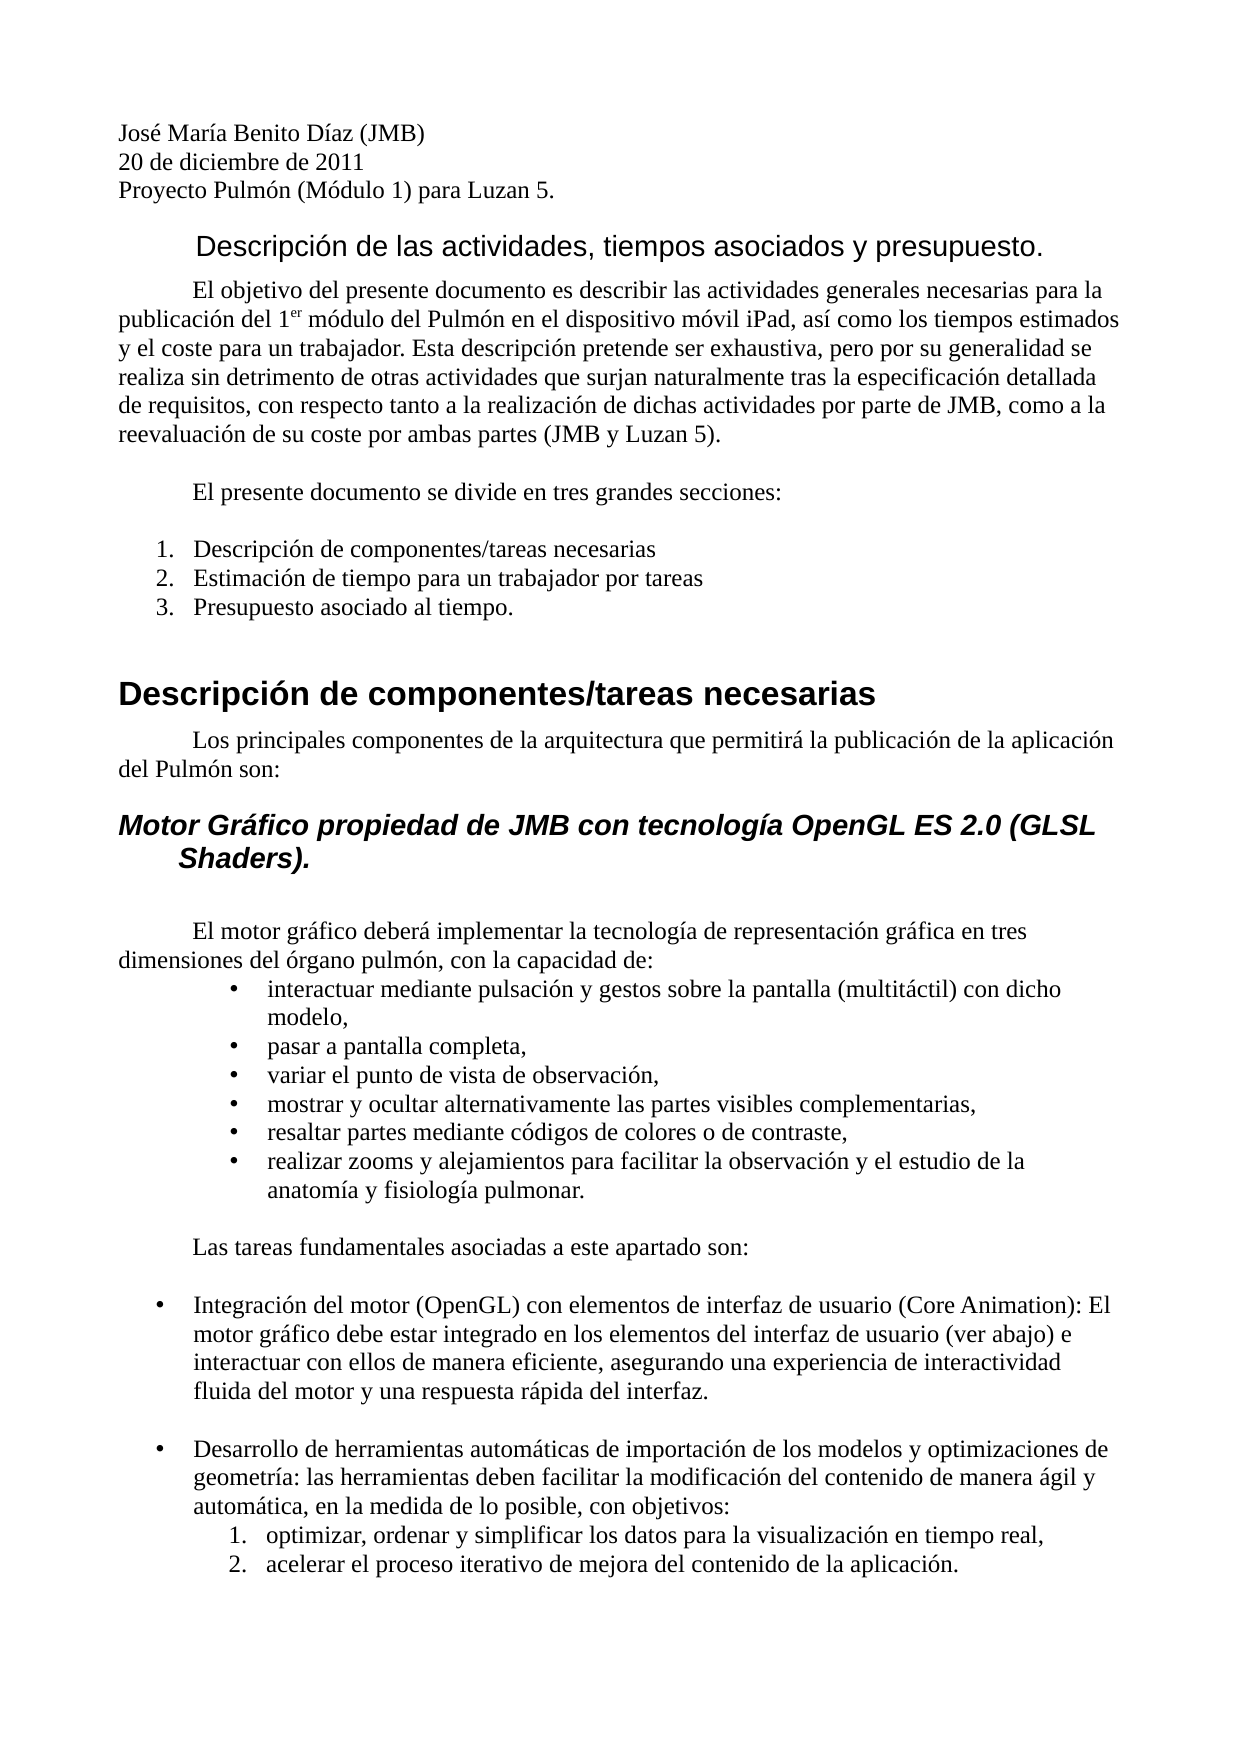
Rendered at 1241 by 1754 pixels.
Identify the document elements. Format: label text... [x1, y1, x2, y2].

list Estimación de tiempo para un trabajador por tareas [156, 563, 1122, 592]
list variar el punto de vista de observación, [229, 1060, 1122, 1089]
text El objetivo del presente documento es describir las actividades generales necesarias para la publicación del 1er módulo del Pulmón en el dispositivo móvil iPad, así como los tiempos estimados y el coste para un trabajador. Esta descripción pretende ser exhaustiva, pero por su generalidad se realiza sin detrimento de otras actividades que surjan naturalmente tras la especificación detallada de requisitos, con respecto tanto a la realización de dichas actividades por parte de JMB, como a la reevaluación de su coste por ambas partes (JMB y Luzan 5). [118, 275, 1122, 448]
text El motor gráfico deberá implementar la tecnología de representación gráfica en tres dimensiones del órgano pulmón, con la capacidad de: [118, 916, 1122, 974]
subtitle Descripción de las actividades, tiempos asociados y presupuesto. [118, 229, 1122, 263]
text Las tareas fundamentales asociadas a este apartado son: [118, 1232, 1122, 1261]
list pasar a pantalla completa, [229, 1031, 1122, 1060]
list acelerar el proceso iterativo de mejora del contenido de la aplicación. [228, 1549, 1122, 1577]
list Desarrollo de herramientas automáticas de importación de los modelos y optimizaciones de geometría: las herramientas deben facilitar la modificación del contenido de manera ágil y automática, en la medida de lo posible, con objetivos: [156, 1434, 1122, 1520]
list resaltar partes mediante códigos de colores o de contraste, [229, 1117, 1122, 1146]
list interactuar mediante pulsación y gestos sobre la pantalla (multitáctil) con dicho modelo, [229, 974, 1122, 1031]
list optimizar, ordenar y simplificar los datos para la visualización en tiempo real, [228, 1520, 1122, 1549]
text José María Benito Díaz (JMB) [118, 118, 1122, 147]
text El presente documento se divide en tres grandes secciones: [118, 477, 1122, 505]
text Proyecto Pulmón (Módulo 1) para Luzan 5. [118, 176, 1122, 204]
subtitle Motor Gráfico propiedad de JMB con tecnología OpenGL ES 2.0 (GLSL Shaders). [118, 808, 1122, 875]
subtitle Descripción de componentes/tareas necesarias [118, 674, 1122, 713]
list Descripción de componentes/tareas necesarias [156, 534, 1122, 563]
text Los principales componentes de la arquitectura que permitirá la publicación de la aplicación del Pulmón son: [118, 725, 1122, 783]
list mostrar y ocultar alternativamente las partes visibles complementarias, [229, 1089, 1122, 1117]
list Presupuesto asociado al tiempo. [156, 592, 1122, 620]
list realizar zooms y alejamientos para facilitar la observación y el estudio de la anatomía y fisiología pulmonar. [229, 1146, 1122, 1204]
text 20 de diciembre de 2011 [118, 147, 1122, 176]
list Integración del motor (OpenGL) con elementos de interfaz de usuario (Core Animation): El motor gráfico debe estar integrado en los elementos del interfaz de usuario (ver abajo) e interactuar con ellos de manera eficiente, asegurando una experiencia de interactividad fluida del motor y una respuesta rápida del interfaz. [156, 1290, 1122, 1405]
